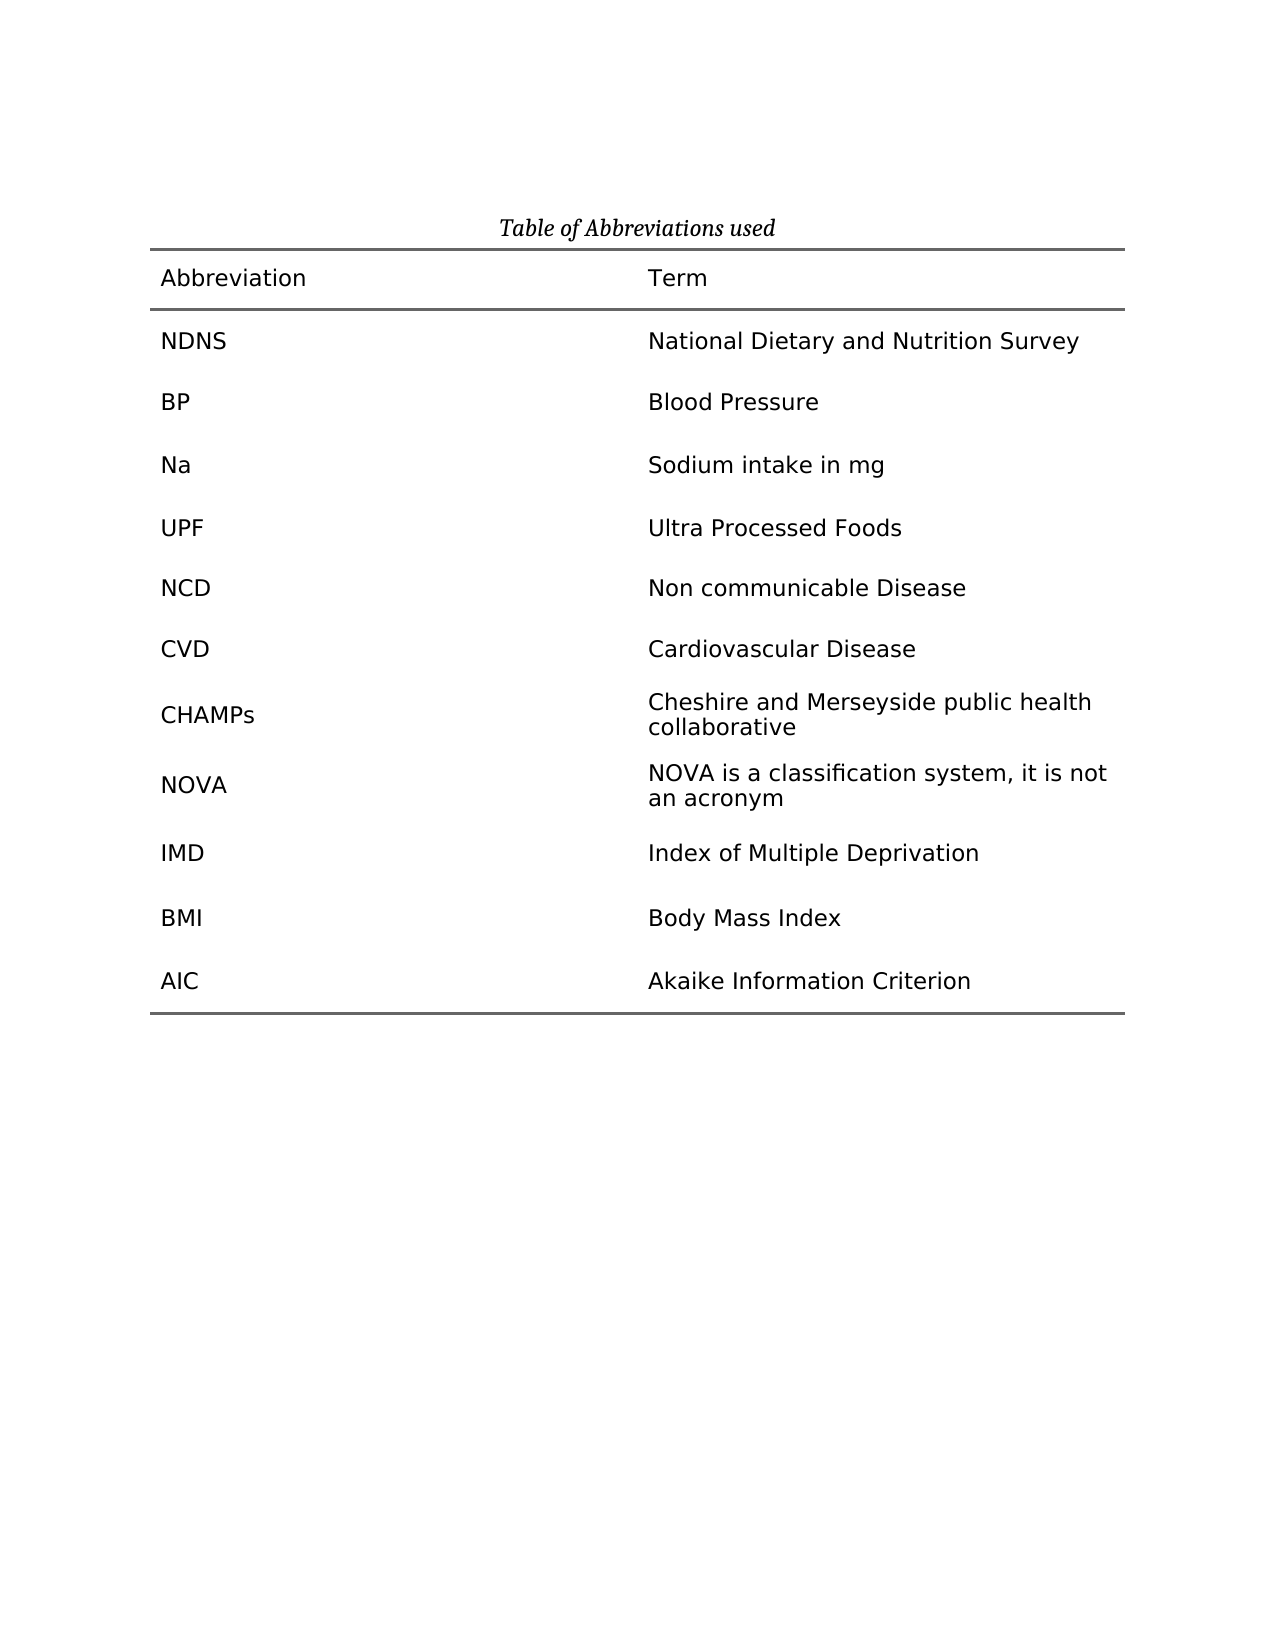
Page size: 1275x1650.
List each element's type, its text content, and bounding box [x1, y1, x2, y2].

table_cell CHAMPs [150, 680, 637, 751]
table_header Term [638, 251, 1125, 308]
text Table of Abbreviations used [156, 216, 1119, 241]
table_cell Cheshire and Merseyside public health collaborative [638, 680, 1125, 751]
table_cell IMD [150, 822, 637, 887]
table_cell AIC [150, 952, 637, 1012]
table_cell UPF [150, 499, 637, 559]
table_cell NOVA is a classification system, it is not an acronym [638, 751, 1125, 822]
table_cell Index of Multiple Deprivation [638, 822, 1125, 887]
table_cell Akaike Information Criterion [638, 952, 1125, 1012]
table_cell Sodium intake in mg [638, 434, 1125, 498]
table_cell Blood Pressure [638, 373, 1125, 433]
table_cell Body Mass Index [638, 887, 1125, 952]
table_cell NCD [150, 559, 637, 619]
table_cell Cardiovascular Disease [638, 620, 1125, 680]
table_cell CVD [150, 620, 637, 680]
table_cell BP [150, 373, 637, 433]
table_cell NOVA [150, 751, 637, 822]
table_cell Na [150, 434, 637, 498]
table_cell BMI [150, 887, 637, 952]
table_cell Ultra Processed Foods [638, 499, 1125, 559]
table_cell National Dietary and Nutrition Survey [638, 311, 1125, 373]
table_cell Non communicable Disease [638, 559, 1125, 619]
table_header Abbreviation [150, 251, 637, 308]
table_cell NDNS [150, 311, 637, 373]
